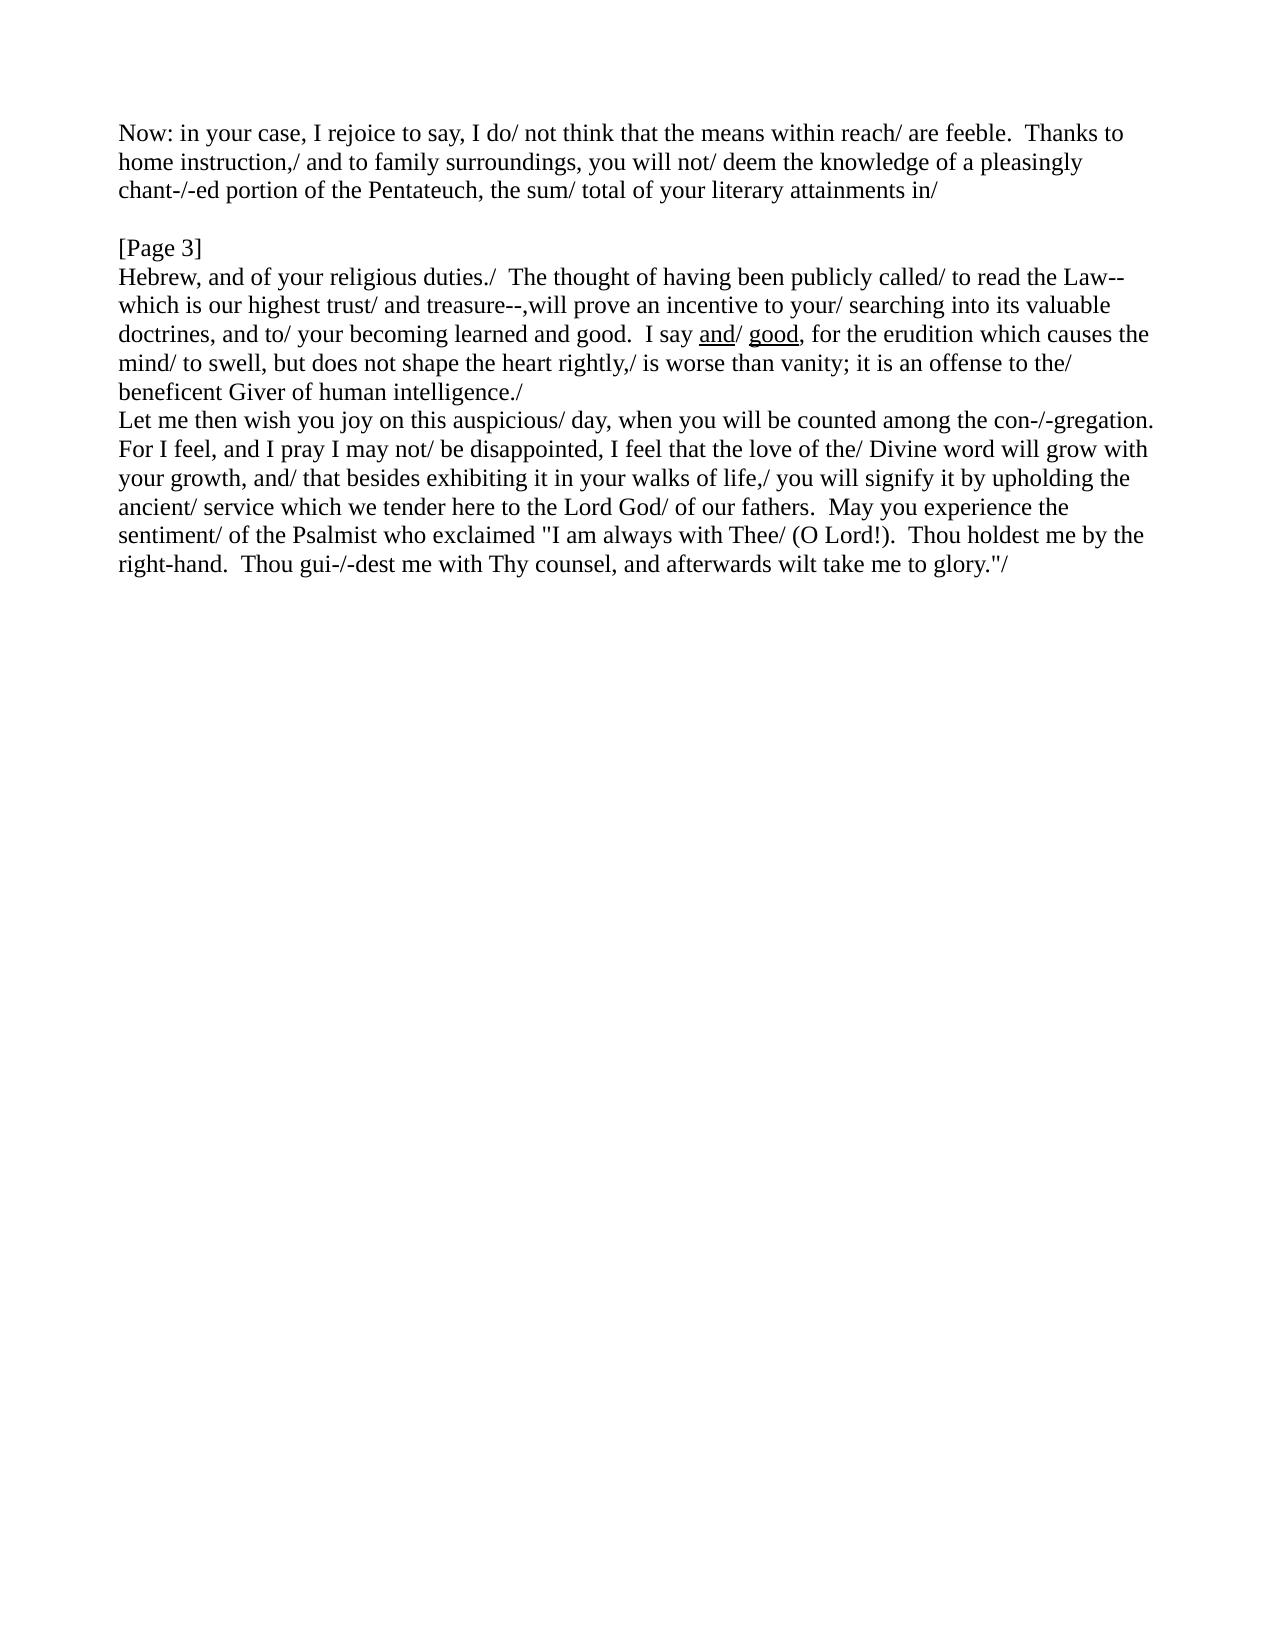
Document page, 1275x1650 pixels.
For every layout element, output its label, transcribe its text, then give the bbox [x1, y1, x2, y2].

text [Page 3] [118, 233, 1157, 262]
text Now: in your case, I rejoice to say, I do/ not think that the means within reach/ are feeble. Thanks to home instruction,/ and to family surroundings, you will not/ deem the knowledge of a pleasingly chant-/-ed portion of the Pentateuch, the sum/ total of your literary attainments in/ [118, 118, 1157, 204]
text Hebrew, and of your religious duties./ The thought of having been publicly called/ to read the Law--which is our highest trust/ and treasure--,will prove an incentive to your/ searching into its valuable doctrines, and to/ your becoming learned and good. I say and/ good, for the erudition which causes the mind/ to swell, but does not shape the heart rightly,/ is worse than vanity; it is an offense to the/ beneficent Giver of human intelligence./ [118, 262, 1157, 406]
text Let me then wish you joy on this auspicious/ day, when you will be counted among the con-/-gregation. For I feel, and I pray I may not/ be disappointed, I feel that the love of the/ Divine word will grow with your growth, and/ that besides exhibiting it in your walks of life,/ you will signify it by upholding the ancient/ service which we tender here to the Lord God/ of our fathers. May you experience the sentiment/ of the Psalmist who exclaimed "I am always with Thee/ (O Lord!). Thou holdest me by the right-hand. Thou gui-/-dest me with Thy counsel, and afterwards wilt take me to glory."/ [118, 406, 1157, 578]
